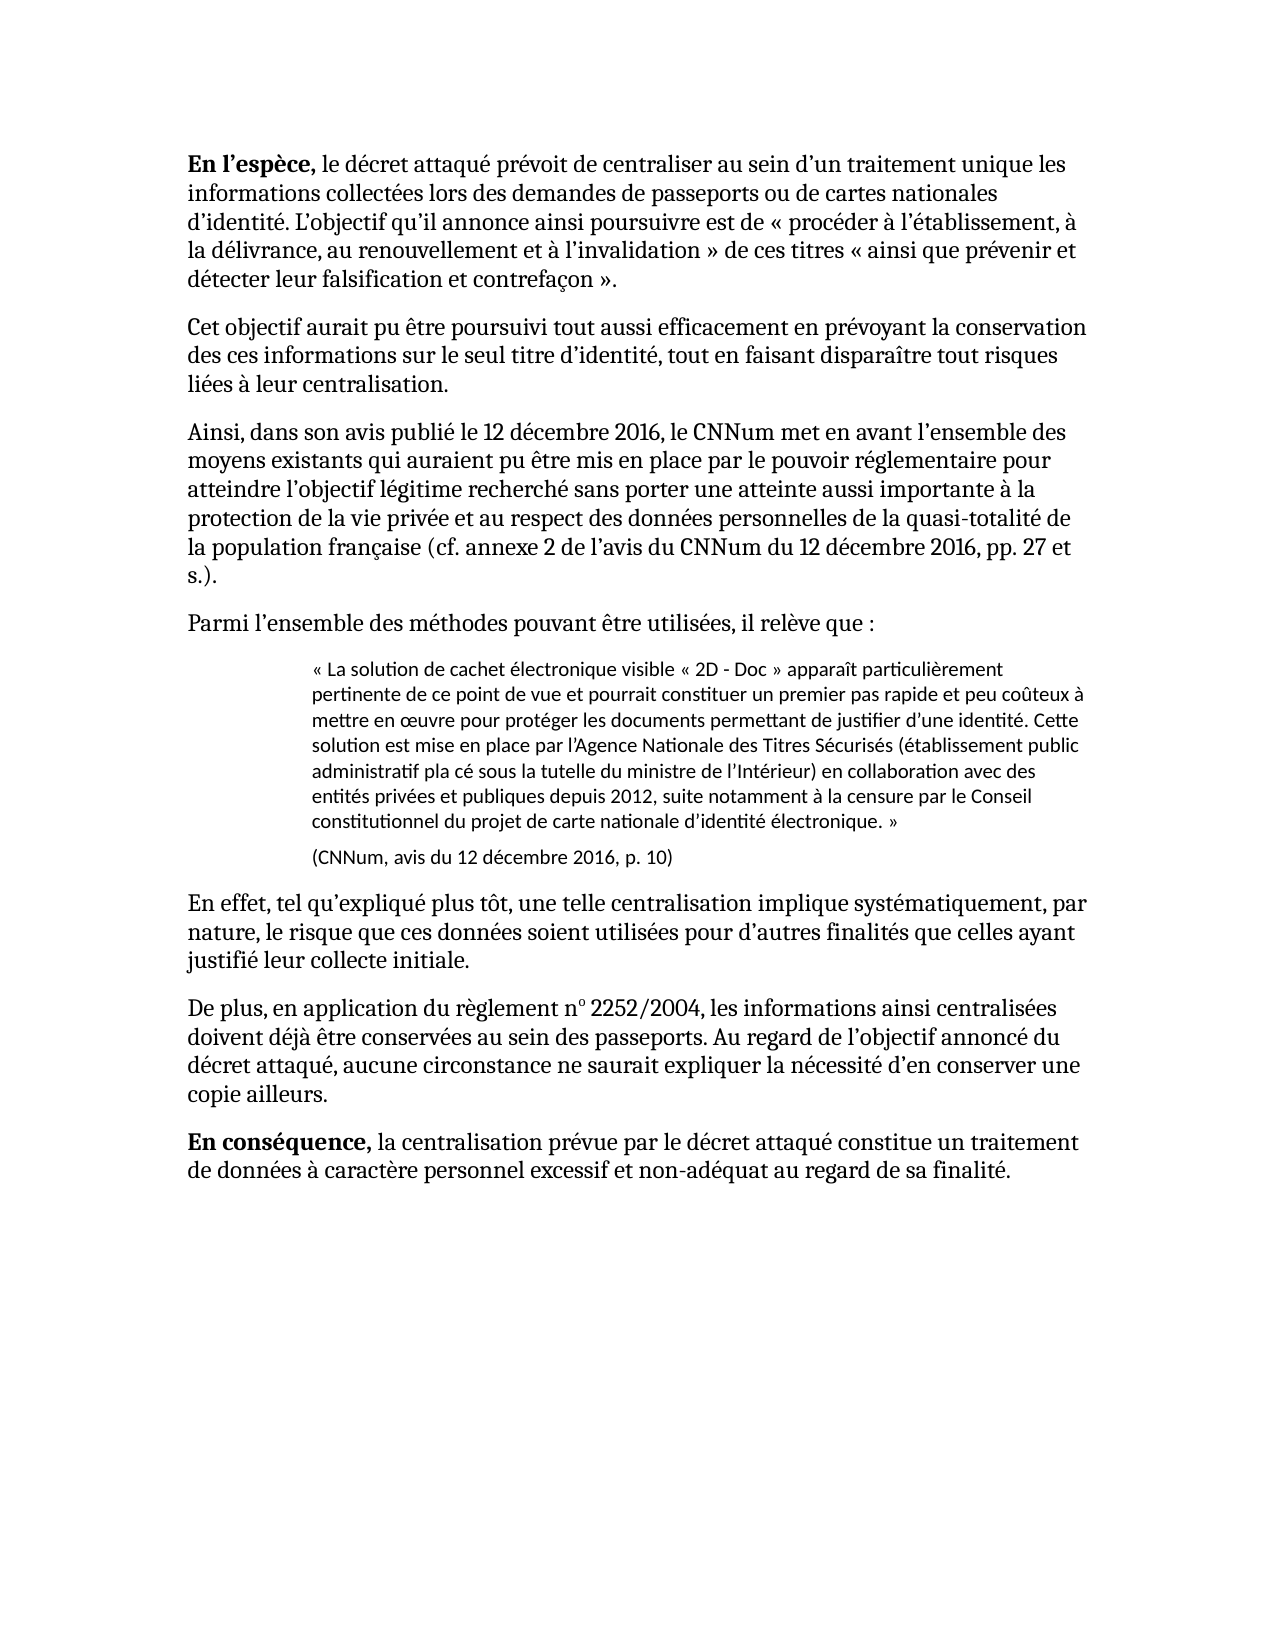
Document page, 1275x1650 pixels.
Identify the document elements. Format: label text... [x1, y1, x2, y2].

text « La solution de cachet électronique visible « 2D - Doc » apparaît particulièrement pertinente de ce point de vue et pourrait constituer un premier pas rapide et peu coûteux à mettre en œuvre pour protéger les documents permettant de justifier d’une identité. Cette solution est mise en place par l’Agence Nationale des Titres Sécurisés (établissement public administratif pla cé sous la tutelle du ministre de l’Intérieur) en collaboration avec des entités privées et publiques depuis 2012, suite notamment à la censure par le Conseil constitutionnel du projet de carte nationale d’identité électronique. » [312, 656, 1087, 834]
text En conséquence, la centralisation prévue par le décret attaqué constitue un traitement de données à caractère personnel excessif et non-adéquat au regard de sa finalité. [187, 1127, 1087, 1185]
text En effet, tel qu’expliqué plus tôt, une telle centralisation implique systématiquement, par nature, le risque que ces données soient utilisées pour d’autres finalités que celles ayant justifié leur collecte initiale. [187, 889, 1087, 975]
text Parmi l’ensemble des méthodes pouvant être utilisées, il relève que : [187, 609, 1087, 637]
text Ainsi, dans son avis publié le 12 décembre 2016, le CNNum met en avant l’ensemble des moyens existants qui auraient pu être mis en place par le pouvoir réglementaire pour atteindre l’objectif légitime recherché sans porter une atteinte aussi importante à la protection de la vie privée et au respect des données personnelles de la quasi-totalité de la population française (cf. annexe 2 de l’avis du CNNum du 12 décembre 2016, pp. 27 et s.). [187, 417, 1087, 590]
text En l’espèce, le décret attaqué prévoit de centraliser au sein d’un traitement unique les informations collectées lors des demandes de passeports ou de cartes nationales d’identité. L’objectif qu’il annonce ainsi poursuivre est de « procéder à l’établissement, à la délivrance, au renouvellement et à l’invalidation » de ces titres « ainsi que prévenir et détecter leur falsification et contrefaçon ». [187, 150, 1087, 294]
text Cet objectif aurait pu être poursuivi tout aussi efficacement en prévoyant la conservation des ces informations sur le seul titre d’identité, tout en faisant disparaître tout risques liées à leur centralisation. [187, 312, 1087, 399]
text De plus, en application du règlement no 2252/2004, les informations ainsi centralisées doivent déjà être conservées au sein des passeports. Au regard de l’objectif annoncé du décret attaqué, aucune circonstance ne saurait expliquer la nécessité d’en conserver une copie ailleurs. [187, 994, 1087, 1109]
text (CNNum, avis du 12 décembre 2016, p. 10) [312, 844, 1087, 870]
